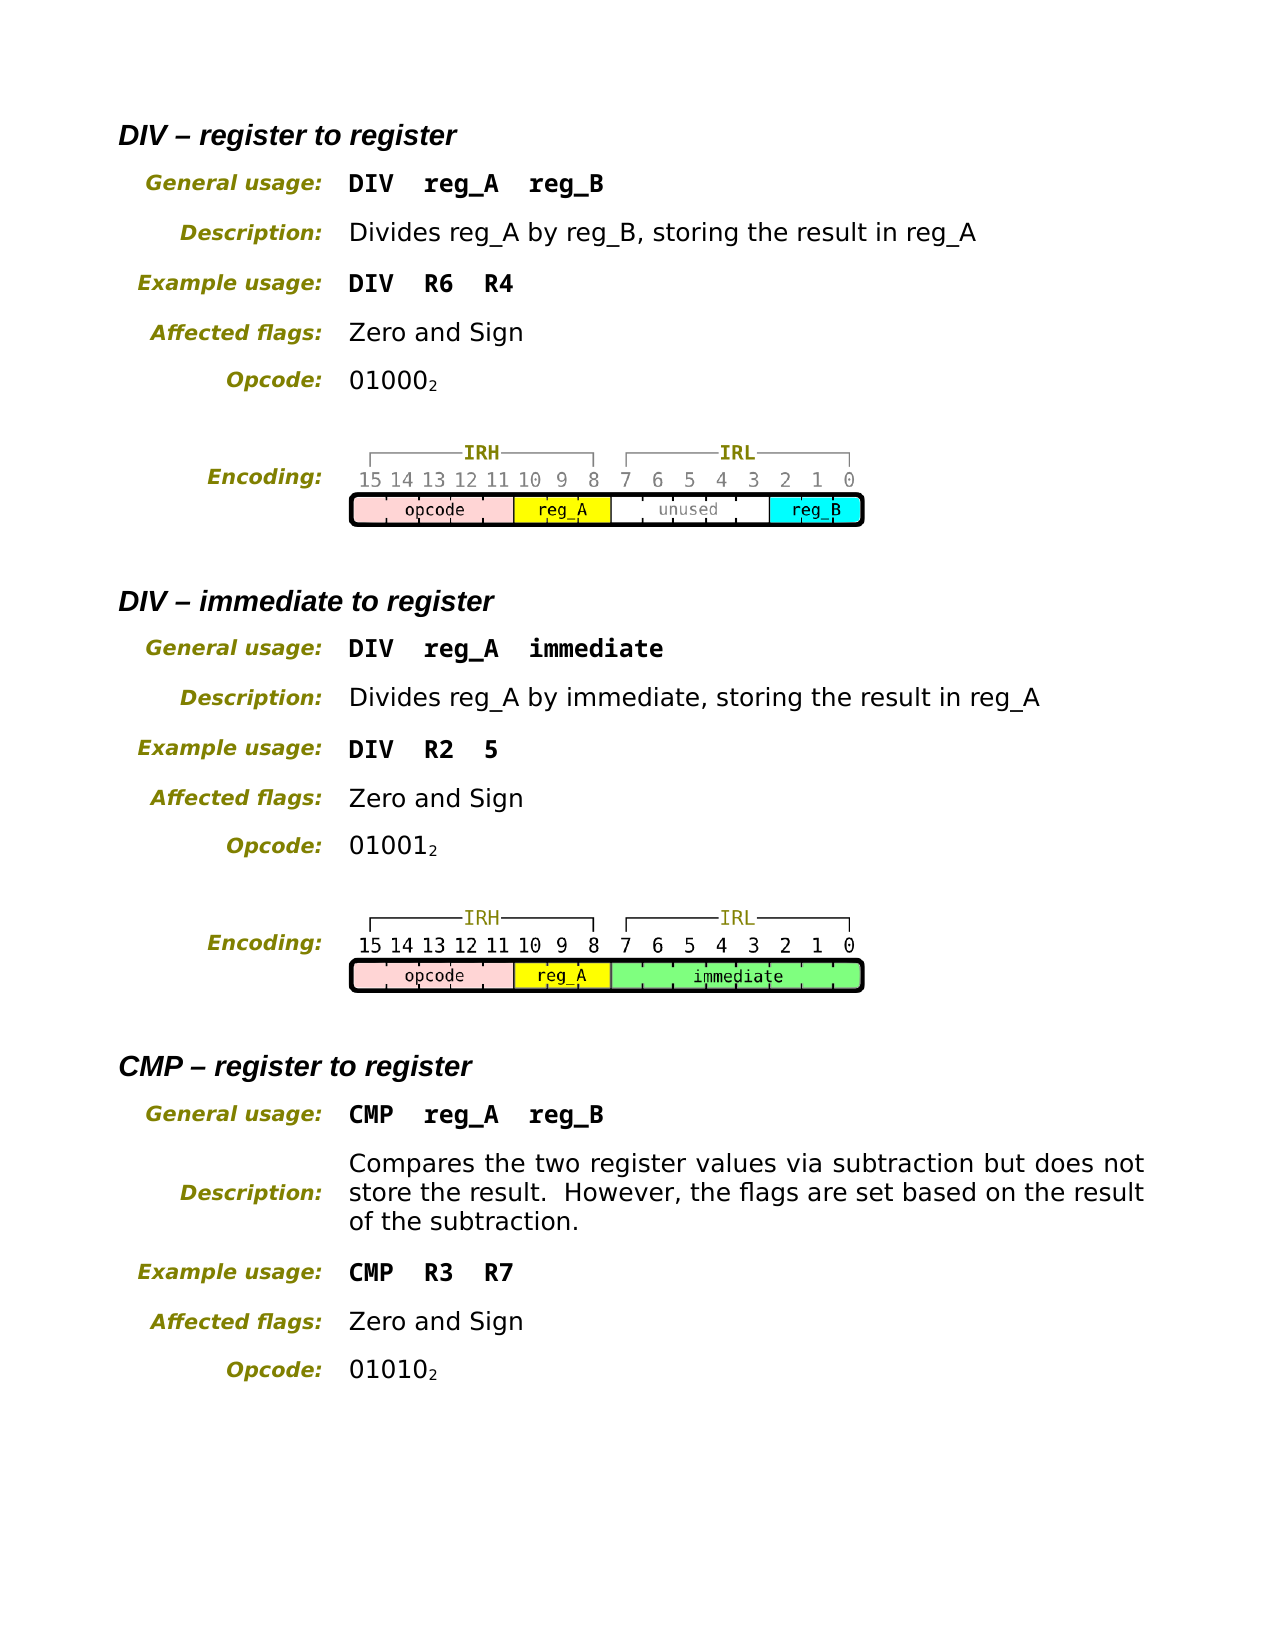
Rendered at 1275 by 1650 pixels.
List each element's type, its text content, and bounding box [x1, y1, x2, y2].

table_cell Zero and Sign [337, 1306, 1157, 1354]
table_cell Encoding: [118, 412, 337, 559]
table_cell Affected flags: [118, 317, 337, 364]
table_cell Affected flags: [118, 1306, 337, 1354]
table_cell 010012 [337, 830, 1157, 877]
table_cell [337, 878, 1157, 1024]
table_cell Description: [118, 1148, 337, 1254]
table_cell 010102 [337, 1354, 1157, 1401]
table_cell 010002 [337, 364, 1157, 412]
subtitle DIV – immediate to register [118, 584, 1157, 617]
table_cell Description: [118, 217, 337, 264]
table_cell Divides reg_A by immediate, storing the result in reg_A [337, 682, 1157, 730]
table_header General usage: [118, 1095, 337, 1148]
table_cell Zero and Sign [337, 317, 1157, 364]
table_cell Compares the two register values via subtraction but does not store the result. However, the flags are set based on the result of the subtraction. [337, 1148, 1157, 1254]
picture [348, 443, 865, 527]
table_cell Description: [118, 682, 337, 730]
table_cell Opcode: [118, 830, 337, 877]
table_cell Zero and Sign [337, 782, 1157, 830]
table_header DIV reg_A immediate [337, 630, 1157, 682]
table_header General usage: [118, 630, 337, 682]
table_header DIV reg_A reg_B [337, 164, 1157, 217]
table_cell Encoding: [118, 878, 337, 1024]
table_cell Affected flags: [118, 782, 337, 830]
table_cell Opcode: [118, 1354, 337, 1401]
table_cell Example usage: [118, 730, 337, 782]
subtitle CMP – register to register [118, 1049, 1157, 1083]
table_cell Example usage: [118, 1254, 337, 1306]
table_cell Example usage: [118, 264, 337, 317]
table_cell Divides reg_A by reg_B, storing the result in reg_A [337, 217, 1157, 264]
table_cell Opcode: [118, 364, 337, 412]
table_header General usage: [118, 164, 337, 217]
table_cell [337, 412, 1157, 559]
table_cell CMP R3 R7 [337, 1254, 1157, 1306]
table_header CMP reg_A reg_B [337, 1095, 1157, 1148]
picture [348, 908, 865, 993]
table_cell DIV R2 5 [337, 730, 1157, 782]
subtitle DIV – register to register [118, 118, 1157, 152]
table_cell DIV R6 R4 [337, 264, 1157, 317]
